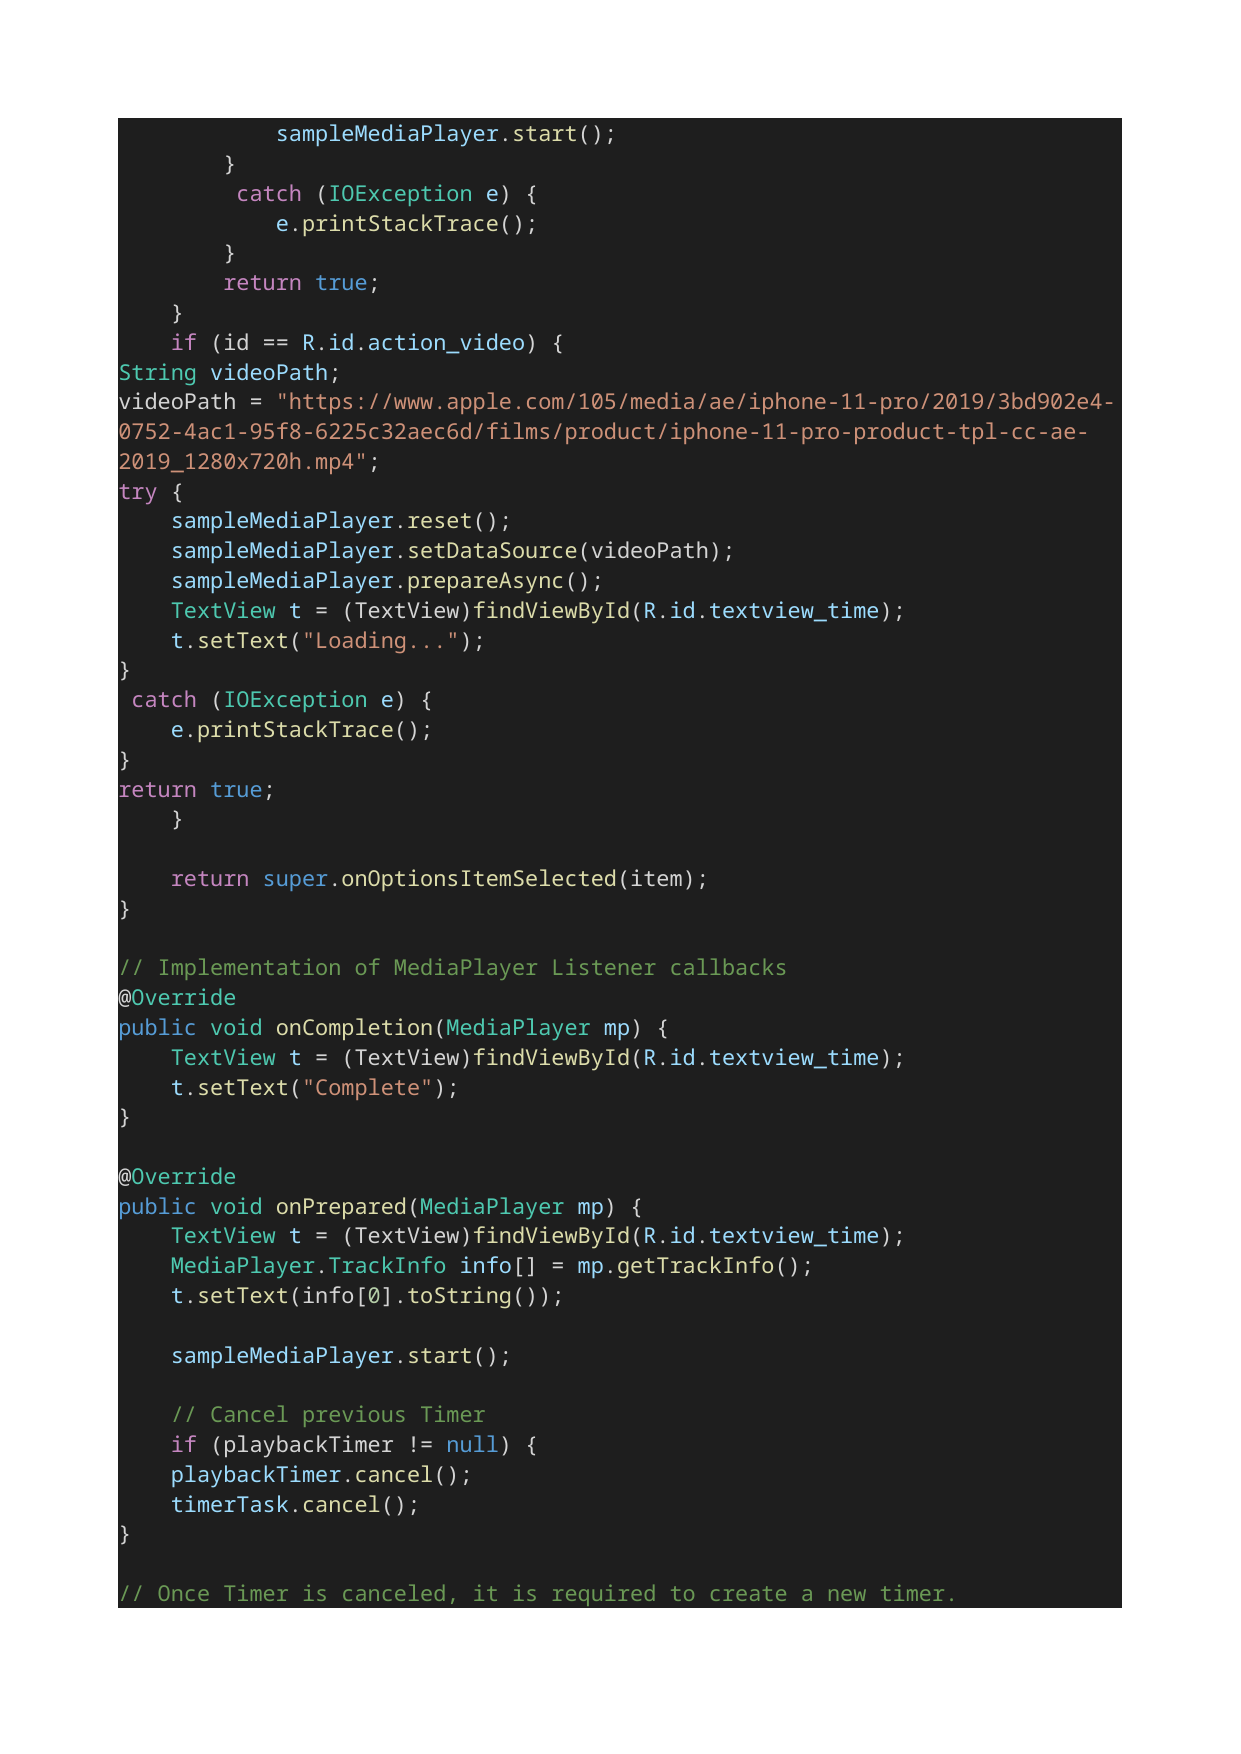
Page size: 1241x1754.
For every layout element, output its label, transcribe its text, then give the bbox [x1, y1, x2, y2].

text catch (IOException e) { [118, 178, 1122, 207]
text playbackTimer.cancel(); [118, 1459, 1122, 1488]
text } [118, 803, 1122, 833]
text } [118, 654, 1122, 684]
text public void onPrepared(MediaPlayer mp) { [118, 1191, 1122, 1220]
text videoPath = "https://www.apple.com/105/media/ae/iphone-11-pro/2019/3bd902e4-0752-4ac1-95f8-6225c32aec6d/films/product/iphone-11-pro-product-tpl-cc-ae-2019_1280x720h.mp4"; [118, 386, 1122, 476]
text } [118, 297, 1122, 327]
text if (playbackTimer != null) { [118, 1429, 1122, 1459]
text public void onCompletion(MediaPlayer mp) { [118, 1012, 1122, 1042]
text e.printStackTrace(); [118, 714, 1122, 744]
text MediaPlayer.TrackInfo info[] = mp.getTrackInfo(); [118, 1250, 1122, 1280]
text t.setText("Complete"); [118, 1071, 1122, 1101]
text String videoPath; [118, 356, 1122, 386]
text TextView t = (TextView)findViewById(R.id.textview_time); [118, 595, 1122, 624]
text return super.onOptionsItemSelected(item); [118, 863, 1122, 893]
text } [118, 1101, 1122, 1131]
text @Override [118, 1161, 1122, 1191]
text // Cancel previous Timer [118, 1399, 1122, 1429]
text sampleMediaPlayer.setDataSource(videoPath); [118, 535, 1122, 565]
text // Once Timer is canceled, it is required to create a new timer. [118, 1578, 1122, 1608]
text sampleMediaPlayer.reset(); [118, 505, 1122, 535]
text return true; [118, 267, 1122, 297]
text @Override [118, 982, 1122, 1012]
text sampleMediaPlayer.prepareAsync(); [118, 565, 1122, 595]
text sampleMediaPlayer.start(); [118, 118, 1122, 148]
text sampleMediaPlayer.start(); [118, 1339, 1122, 1369]
text } [118, 1518, 1122, 1548]
text timerTask.cancel(); [118, 1488, 1122, 1518]
text } [118, 237, 1122, 267]
text } [118, 148, 1122, 178]
text t.setText("Loading..."); [118, 624, 1122, 654]
text e.printStackTrace(); [118, 207, 1122, 237]
text TextView t = (TextView)findViewById(R.id.textview_time); [118, 1220, 1122, 1250]
text t.setText(info[0].toString()); [118, 1280, 1122, 1310]
text return true; [118, 773, 1122, 803]
text catch (IOException e) { [118, 684, 1122, 714]
text if (id == R.id.action_video) { [118, 327, 1122, 356]
text TextView t = (TextView)findViewById(R.id.textview_time); [118, 1042, 1122, 1071]
text } [118, 893, 1122, 922]
text try { [118, 476, 1122, 505]
text // Implementation of MediaPlayer Listener callbacks [118, 952, 1122, 982]
text } [118, 744, 1122, 773]
